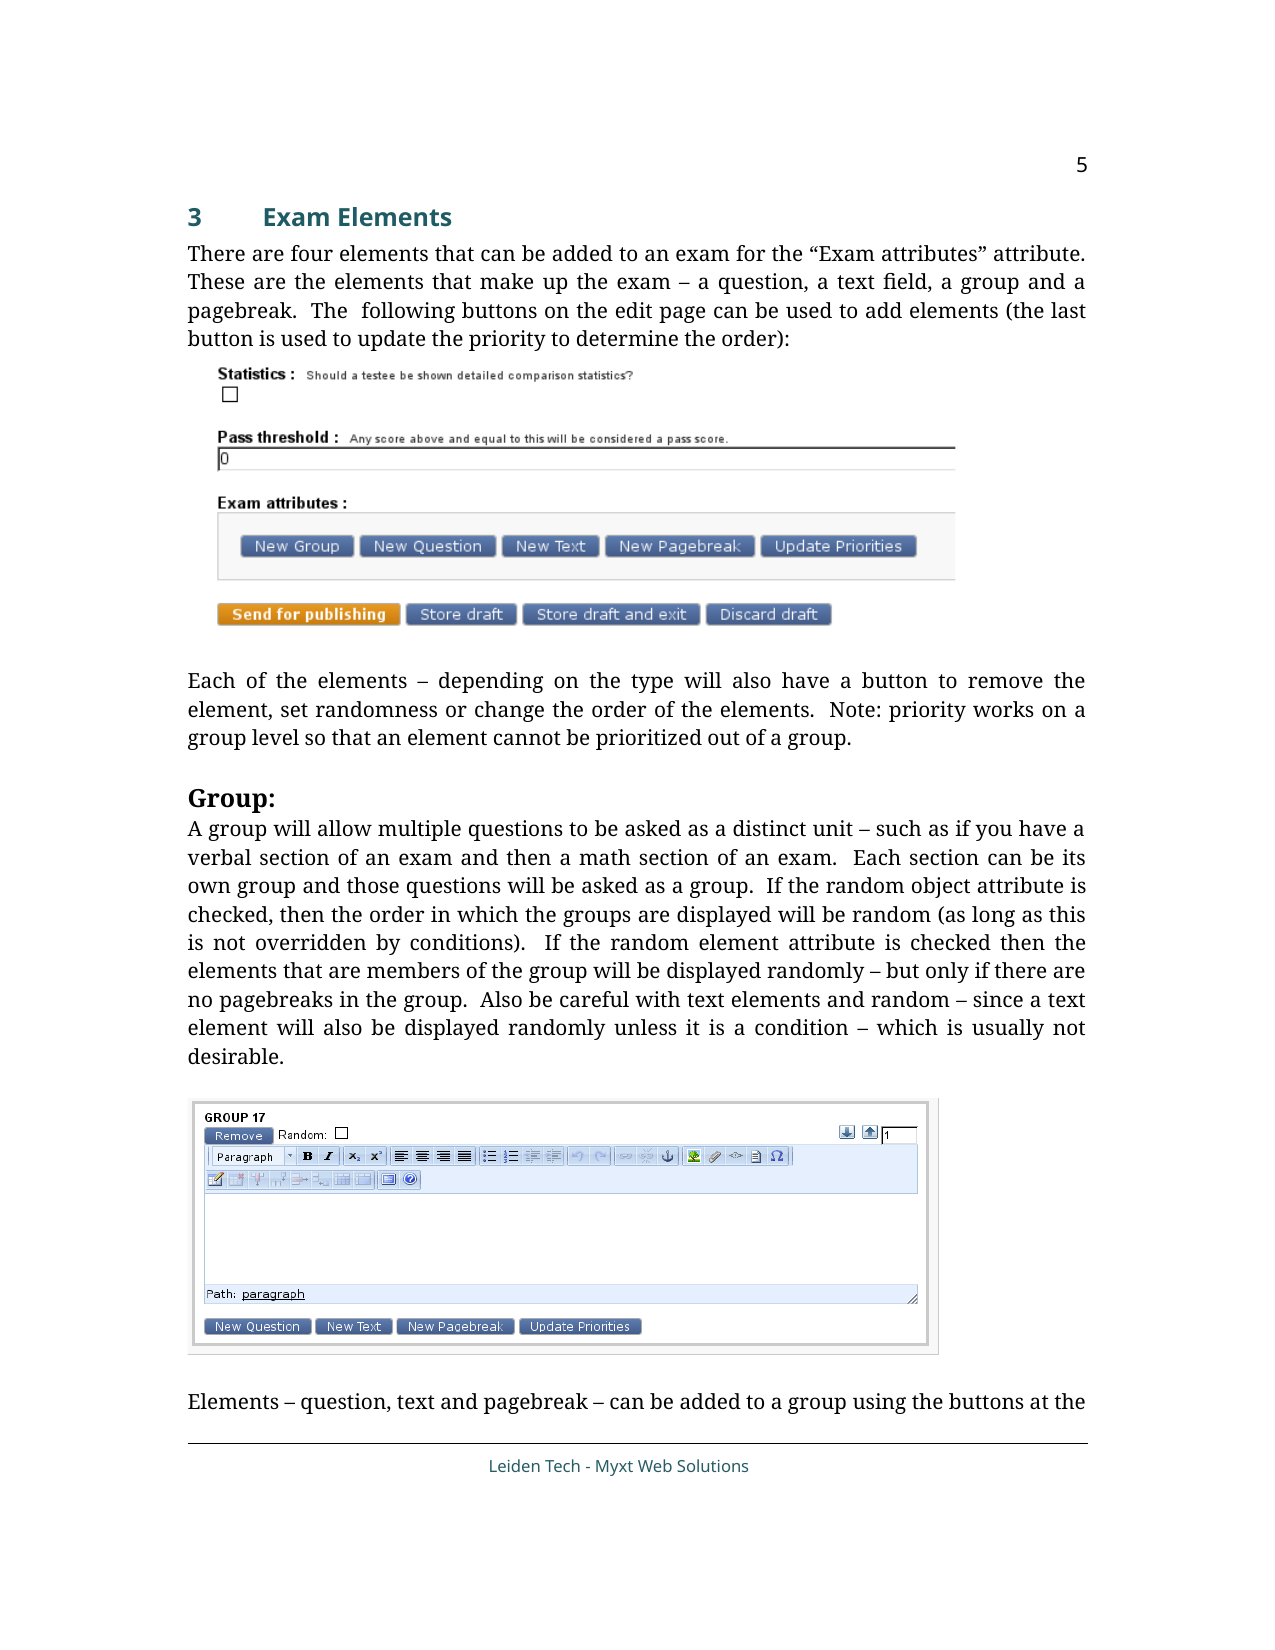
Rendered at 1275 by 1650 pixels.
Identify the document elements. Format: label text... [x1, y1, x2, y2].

text Group: [187, 780, 1087, 814]
subtitle 3 Exam Elements [187, 203, 1087, 233]
text A group will allow multiple questions to be asked as a distinct unit – such as if you have a verbal section of an exam and then a math section of an exam. Each section can be its own group and those questions will be asked as a group. If the random object attribute is checked, then the order in which the groups are displayed will be random (as long as this is not overridden by conditions). If the random element attribute is checked then the elements that are members of the group will be displayed randomly – but only if there are no pagebreaks in the group. Also be careful with text elements and random – since a text element will also be displayed randomly unless it is a condition – which is usually not desirable. [187, 814, 1087, 1070]
text Elements – question, text and pagebreak – can be added to a group using the buttons at the [187, 1387, 1087, 1416]
text There are four elements that can be added to an exam for the “Exam attributes” attribute. These are the elements that make up the exam – a question, a text field, a group and a pagebreak. The following buttons on the edit page can be used to add elements (the last button is used to update the priority to determine the order): [187, 239, 1087, 353]
text Each of the elements – depending on the type will also have a button to remove the element, set randomness or change the order of the elements. Note: priority works on a group level so that an element cannot be prioritized out of a group. [187, 667, 1087, 752]
picture [187, 1098, 941, 1359]
picture [187, 352, 956, 639]
